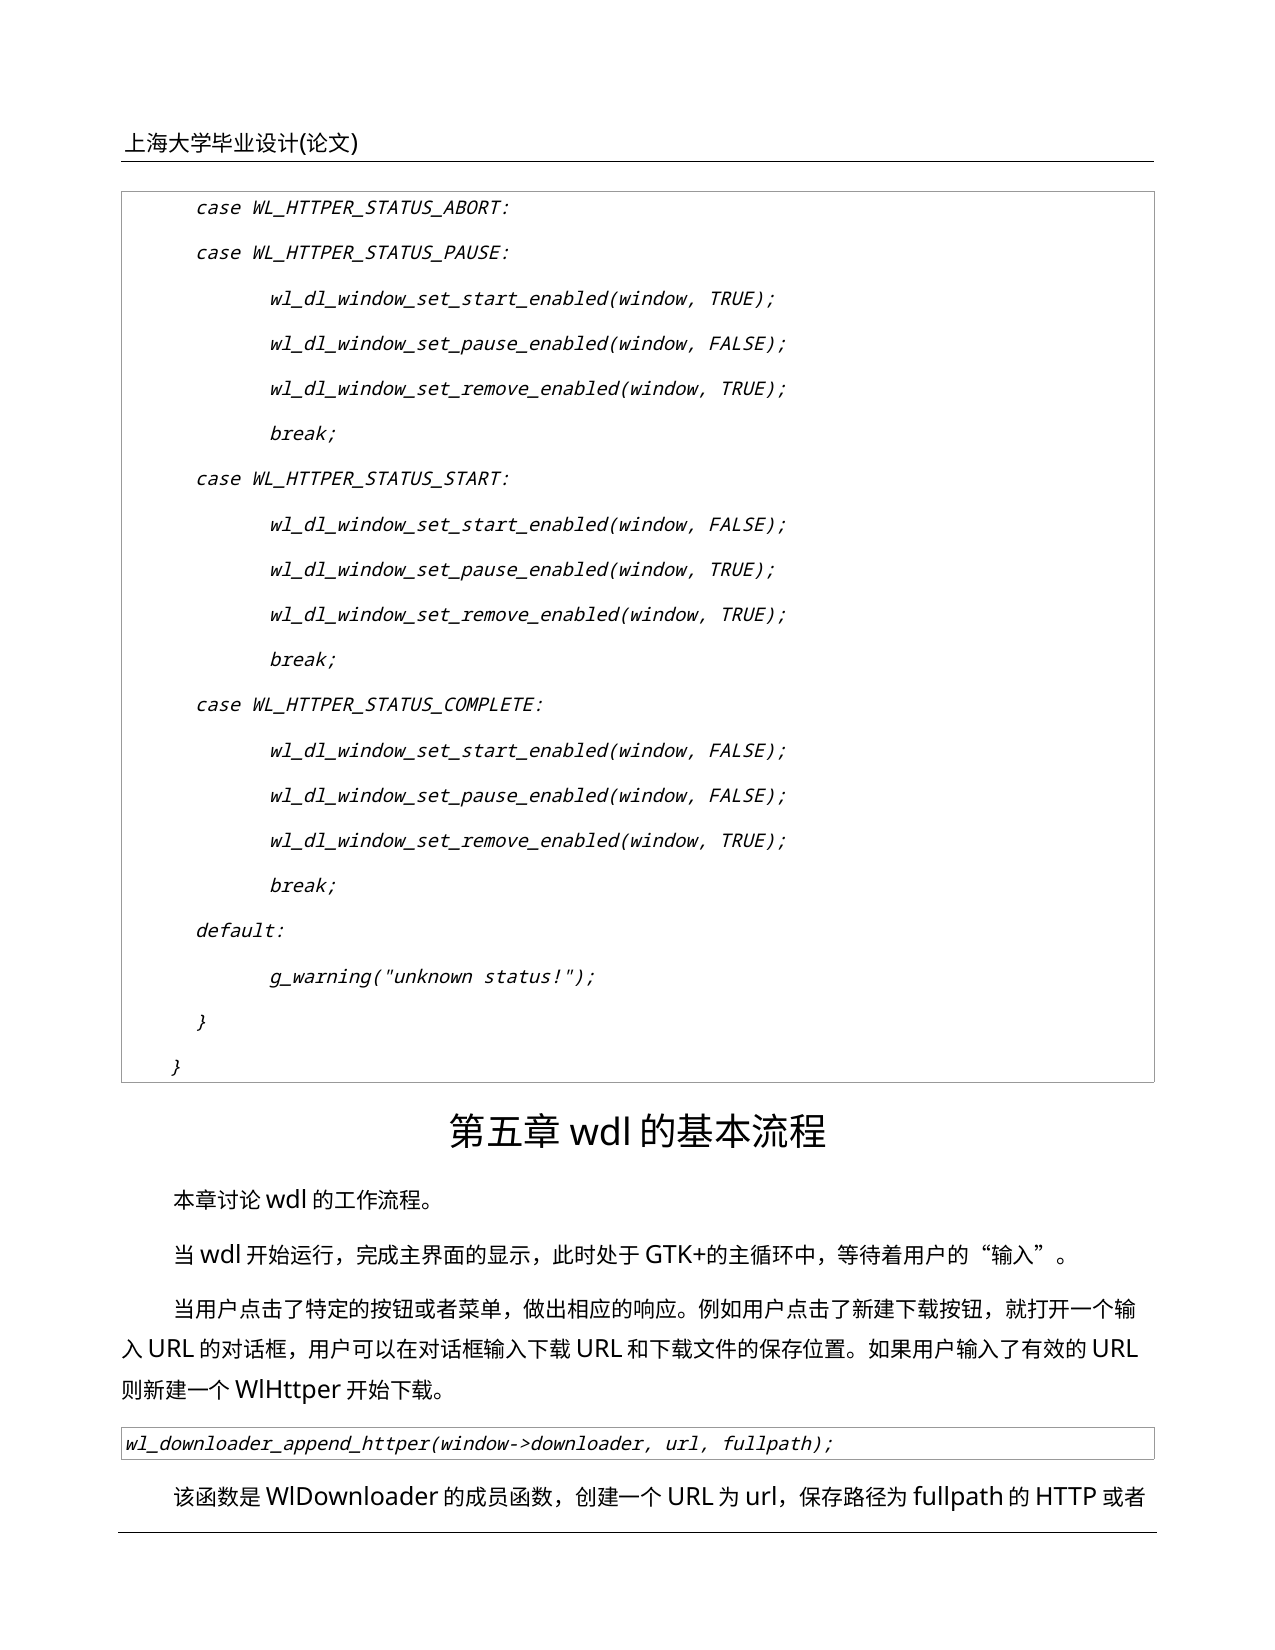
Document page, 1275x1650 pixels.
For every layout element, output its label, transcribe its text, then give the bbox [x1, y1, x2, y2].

text break; [122, 869, 1154, 898]
text case WL_HTTPER_STATUS_PAUSE: [122, 237, 1154, 265]
text default: [122, 915, 1154, 943]
text wl_dl_window_set_pause_enabled(window, FALSE); [122, 327, 1154, 356]
text wl_dl_window_set_remove_enabled(window, TRUE); [122, 824, 1154, 853]
text wl_dl_window_set_pause_enabled(window, TRUE); [122, 553, 1154, 582]
text break; [122, 643, 1154, 672]
text g_warning("unknown status!"); [122, 960, 1154, 988]
text wl_dl_window_set_remove_enabled(window, TRUE); [122, 598, 1154, 627]
text wl_dl_window_set_start_enabled(window, FALSE); [122, 734, 1154, 762]
text wl_dl_window_set_remove_enabled(window, TRUE); [122, 372, 1154, 401]
text 本章讨论wdl的工作流程。 [121, 1182, 1154, 1216]
text 该函数是WlDownloader的成员函数，创建一个URL为url，保存路径为fullpath的HTTP或者 [121, 1479, 1154, 1513]
text 当wdl开始运行，完成主界面的显示，此时处于GTK+的主循环中，等待着用户的“输入”。 [121, 1237, 1154, 1271]
text } [122, 1050, 1154, 1082]
text break; [122, 417, 1154, 446]
text 当用户点击了特定的按钮或者菜单，做出相应的响应。例如用户点击了新建下载按钮，就打开一个输入URL的对话框，用户可以在对话框输入下载URL和下载文件的保存位置。如果用户输入了有效的URL则新建一个WlHttper开始下载。 [121, 1292, 1154, 1406]
text case WL_HTTPER_STATUS_START: [122, 463, 1154, 491]
text wl_dl_window_set_start_enabled(window, TRUE); [122, 282, 1154, 310]
text 第五章 wdl的基本流程 [121, 1102, 1154, 1156]
text wl_downloader_append_httper(window->downloader, url, fullpath); [122, 1428, 1154, 1459]
text wl_dl_window_set_pause_enabled(window, FALSE); [122, 779, 1154, 808]
text wl_dl_window_set_start_enabled(window, FALSE); [122, 508, 1154, 536]
text case WL_HTTPER_STATUS_ABORT: [122, 192, 1154, 220]
text } [122, 1005, 1154, 1034]
text case WL_HTTPER_STATUS_COMPLETE: [122, 689, 1154, 717]
